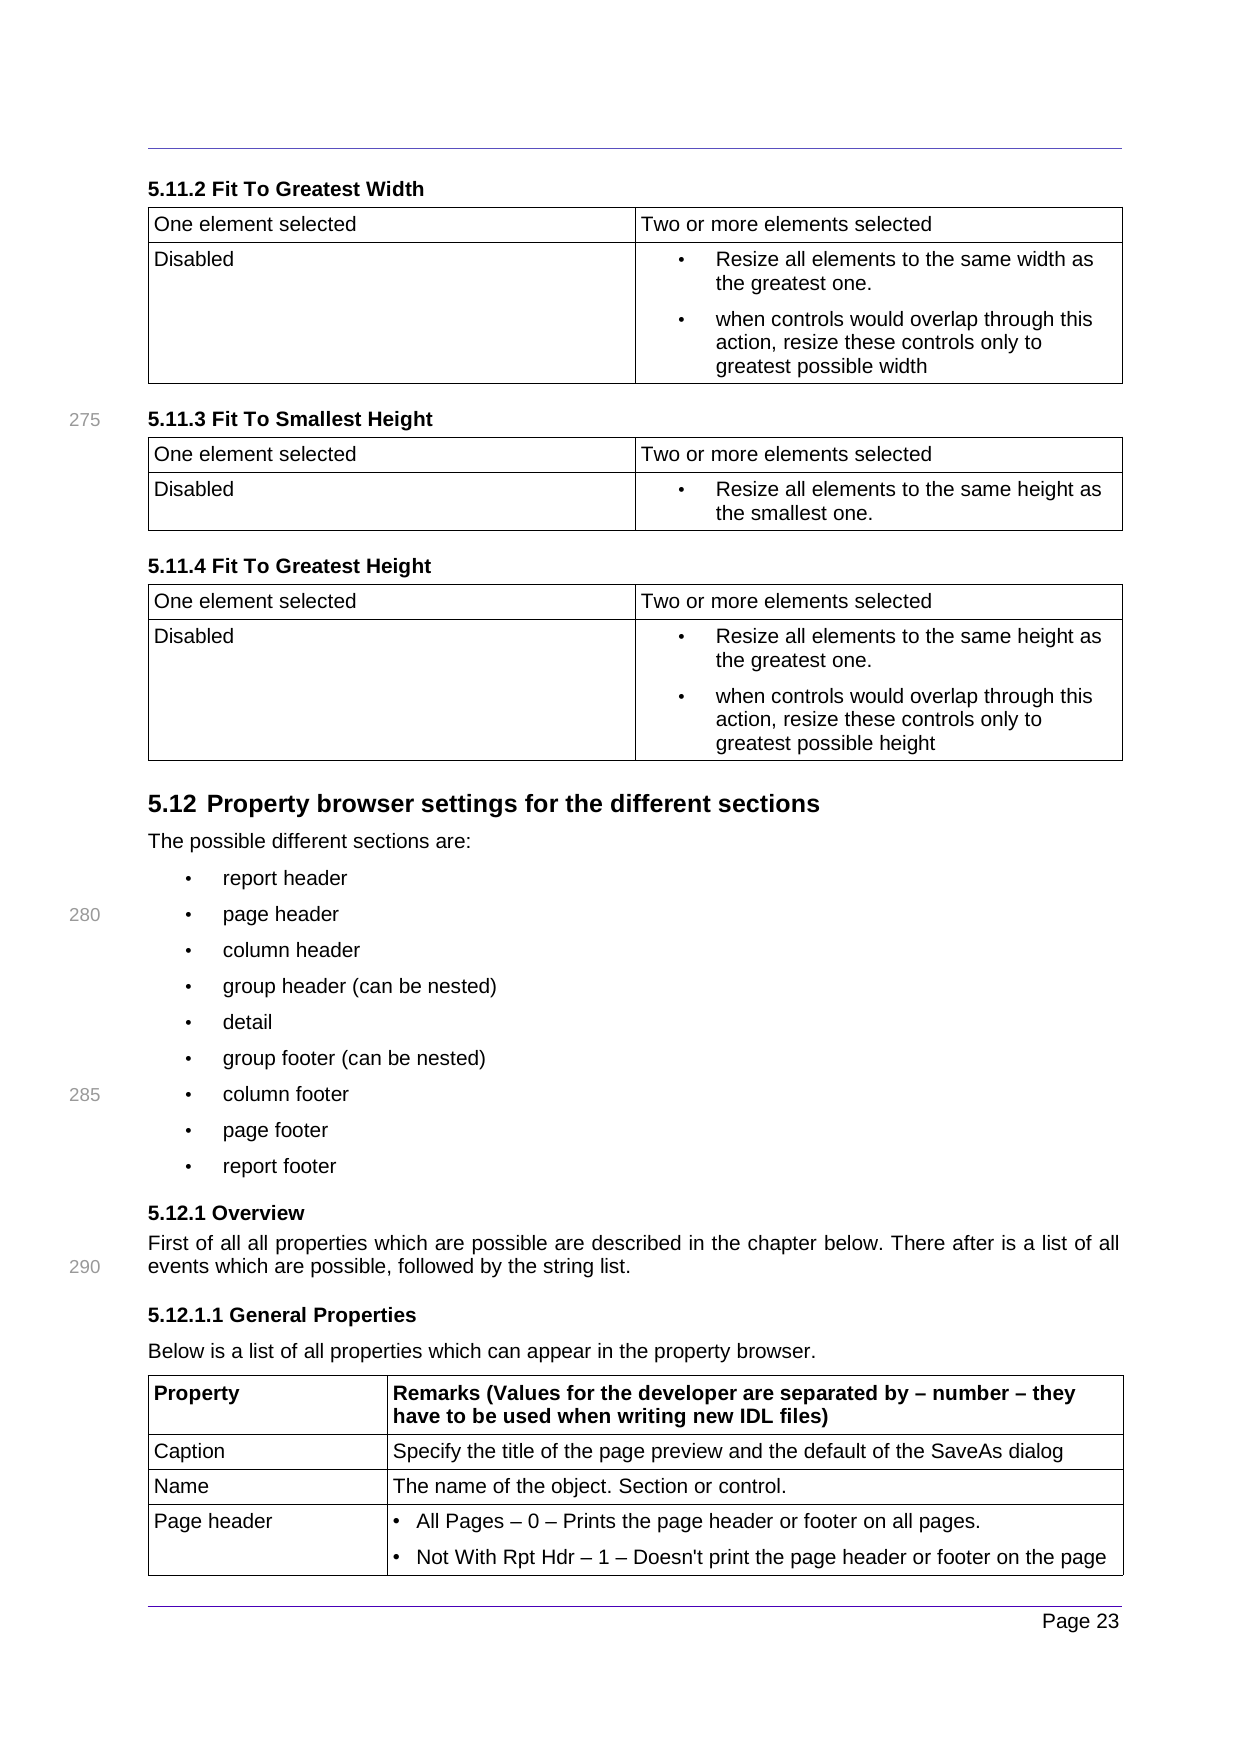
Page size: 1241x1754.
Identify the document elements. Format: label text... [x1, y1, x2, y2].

table_header Two or more elements selected [636, 208, 1122, 242]
table_cell Specify the title of the page preview and the default of the SaveAs dialog [388, 1435, 1123, 1469]
list report footer [185, 1154, 1122, 1178]
list page header [185, 902, 1122, 926]
table_header One element selected [149, 208, 635, 242]
subtitle General Properties [148, 1303, 1122, 1327]
table_header One element selected [149, 585, 635, 619]
list report header [185, 866, 1122, 889]
list group header (can be nested) [185, 974, 1122, 998]
subtitle Property browser settings for the different sections [148, 790, 1122, 818]
table_cell Disabled [149, 473, 635, 530]
table_cell Name [149, 1470, 387, 1504]
text The possible different sections are: [148, 830, 1122, 853]
table_cell Resize all elements to the same height as the greatest one. when controls would overlap through this action, resize these controls only to greatest possible height [636, 620, 1122, 760]
text First of all all properties which are possible are described in the chapter below. There after is a list of all events which are possible, followed by the string list. [148, 1231, 1122, 1278]
text Below is a list of all properties which can appear in the property browser. [148, 1339, 1122, 1363]
list column header [185, 938, 1122, 962]
table_cell Disabled [149, 620, 635, 760]
table_cell All Pages – 0 – Prints the page header or footer on all pages. Not With Rpt Hdr – 1 – Doesn't print the page header or footer on the page [388, 1505, 1123, 1575]
list page footer [185, 1118, 1122, 1142]
subtitle Fit To Greatest Height [148, 554, 1122, 578]
table_header Property [149, 1376, 387, 1434]
table_header One element selected [149, 438, 635, 472]
subtitle Overview [148, 1201, 1122, 1225]
table_cell Disabled [149, 243, 635, 383]
table_header Remarks (Values for the developer are separated by – number – they have to be used when writing new IDL files) [388, 1376, 1123, 1434]
table_cell Page header [149, 1505, 387, 1575]
subtitle Fit To Greatest Width [148, 177, 1122, 201]
list detail [185, 1010, 1122, 1034]
table_cell Caption [149, 1435, 387, 1469]
list column footer [185, 1082, 1122, 1106]
list group footer (can be nested) [185, 1046, 1122, 1070]
table_header Two or more elements selected [636, 438, 1122, 472]
subtitle Fit To Smallest Height [148, 407, 1122, 431]
table_header Two or more elements selected [636, 585, 1122, 619]
table_cell The name of the object. Section or control. [388, 1470, 1123, 1504]
table_cell Resize all elements to the same height as the smallest one. [636, 473, 1122, 530]
table_cell Resize all elements to the same width as the greatest one. when controls would overlap through this action, resize these controls only to greatest possible width [636, 243, 1122, 383]
